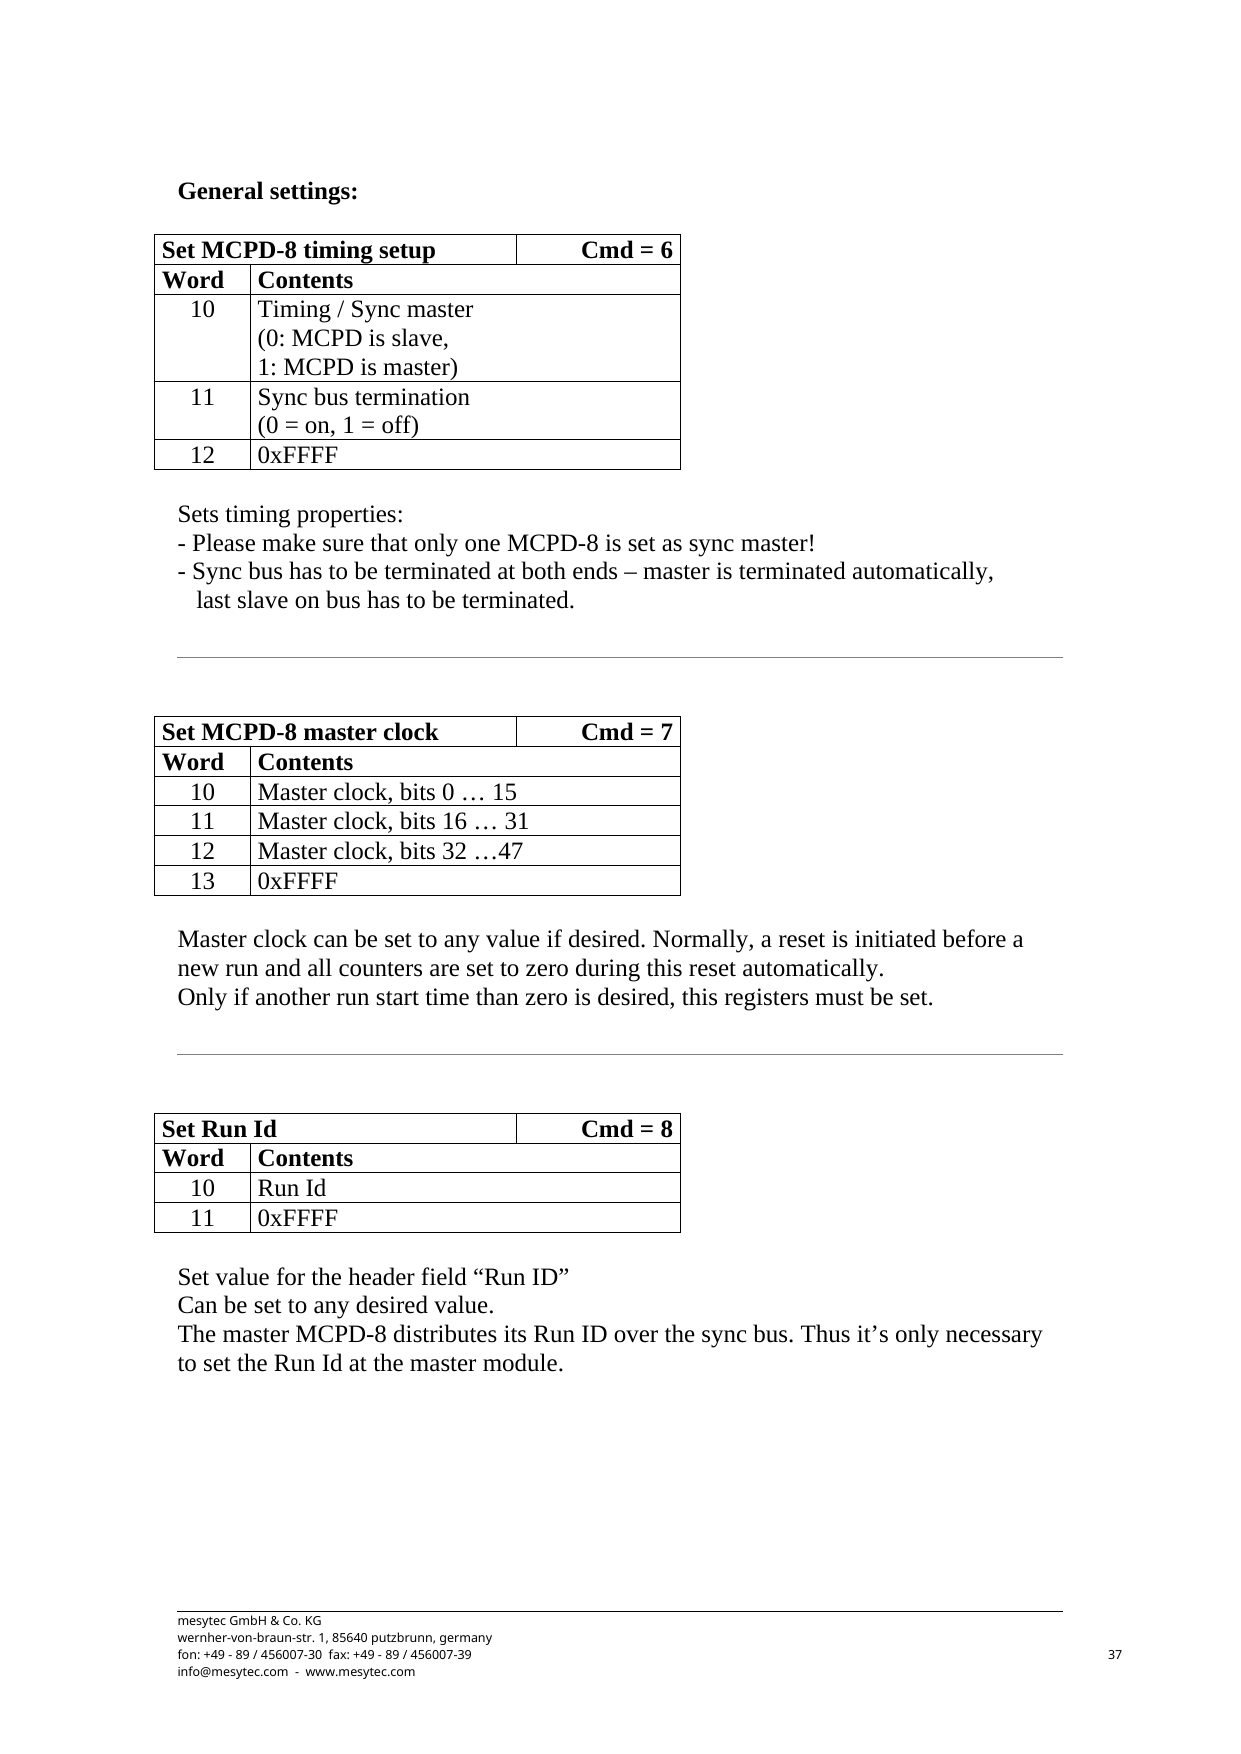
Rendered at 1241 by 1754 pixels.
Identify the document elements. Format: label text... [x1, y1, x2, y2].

text - Please make sure that only one MCPD-8 is set as sync master! [177, 528, 1063, 556]
text Only if another run start time than zero is desired, this registers must be set. [177, 982, 1063, 1011]
text The master MCPD-8 distributes its Run ID over the sync bus. Thus it’s only necessary to set the Run Id at the master module. [177, 1319, 1063, 1377]
table_cell Word [155, 747, 250, 776]
table_cell Contents [251, 265, 680, 293]
table_cell 0xFFFF [251, 440, 680, 469]
table_header Cmd = 7 [517, 717, 680, 746]
table_cell Word [155, 265, 250, 293]
table_cell 10 [155, 1173, 250, 1202]
subtitle General settings: [177, 176, 1063, 205]
text - Sync bus has to be terminated at both ends – master is terminated automatically, [177, 556, 1063, 585]
text new run and all counters are set to zero during this reset automatically. [177, 953, 1063, 982]
table_cell 0xFFFF [251, 866, 680, 895]
text Set value for the header field “Run ID” [177, 1262, 1063, 1290]
table_cell Master clock, bits 16 … 31 [251, 806, 680, 835]
table_cell 12 [155, 836, 250, 865]
table_header Set MCPD-8 timing setup [155, 235, 516, 264]
table_cell Master clock, bits 32 …47 [251, 836, 680, 865]
table_cell Sync bus termination (0 = on, 1 = off) [251, 382, 680, 439]
table_header Set Run Id [155, 1114, 516, 1142]
text Can be set to any desired value. [177, 1290, 1063, 1319]
table_cell Master clock, bits 0 … 15 [251, 777, 680, 805]
table_cell 10 [155, 777, 250, 805]
table_cell 12 [155, 440, 250, 469]
table_cell 11 [155, 806, 250, 835]
table_cell 13 [155, 866, 250, 895]
table_cell Run Id [251, 1173, 680, 1202]
table_cell Contents [251, 1144, 680, 1172]
table_cell 0xFFFF [251, 1203, 680, 1232]
table_header Set MCPD-8 master clock [155, 717, 516, 746]
table_cell Contents [251, 747, 680, 776]
text Master clock can be set to any value if desired. Normally, a reset is initiated before a [177, 924, 1063, 953]
text last slave on bus has to be terminated. [177, 585, 1063, 614]
table_cell Word [155, 1144, 250, 1172]
table_cell Timing / Sync master (0: MCPD is slave, 1: MCPD is master) [251, 295, 680, 381]
table_cell 11 [155, 382, 250, 439]
text Sets timing properties: [177, 499, 1063, 528]
table_cell 10 [155, 295, 250, 381]
table_cell 11 [155, 1203, 250, 1232]
table_header Cmd = 8 [517, 1114, 680, 1142]
table_header Cmd = 6 [517, 235, 680, 264]
